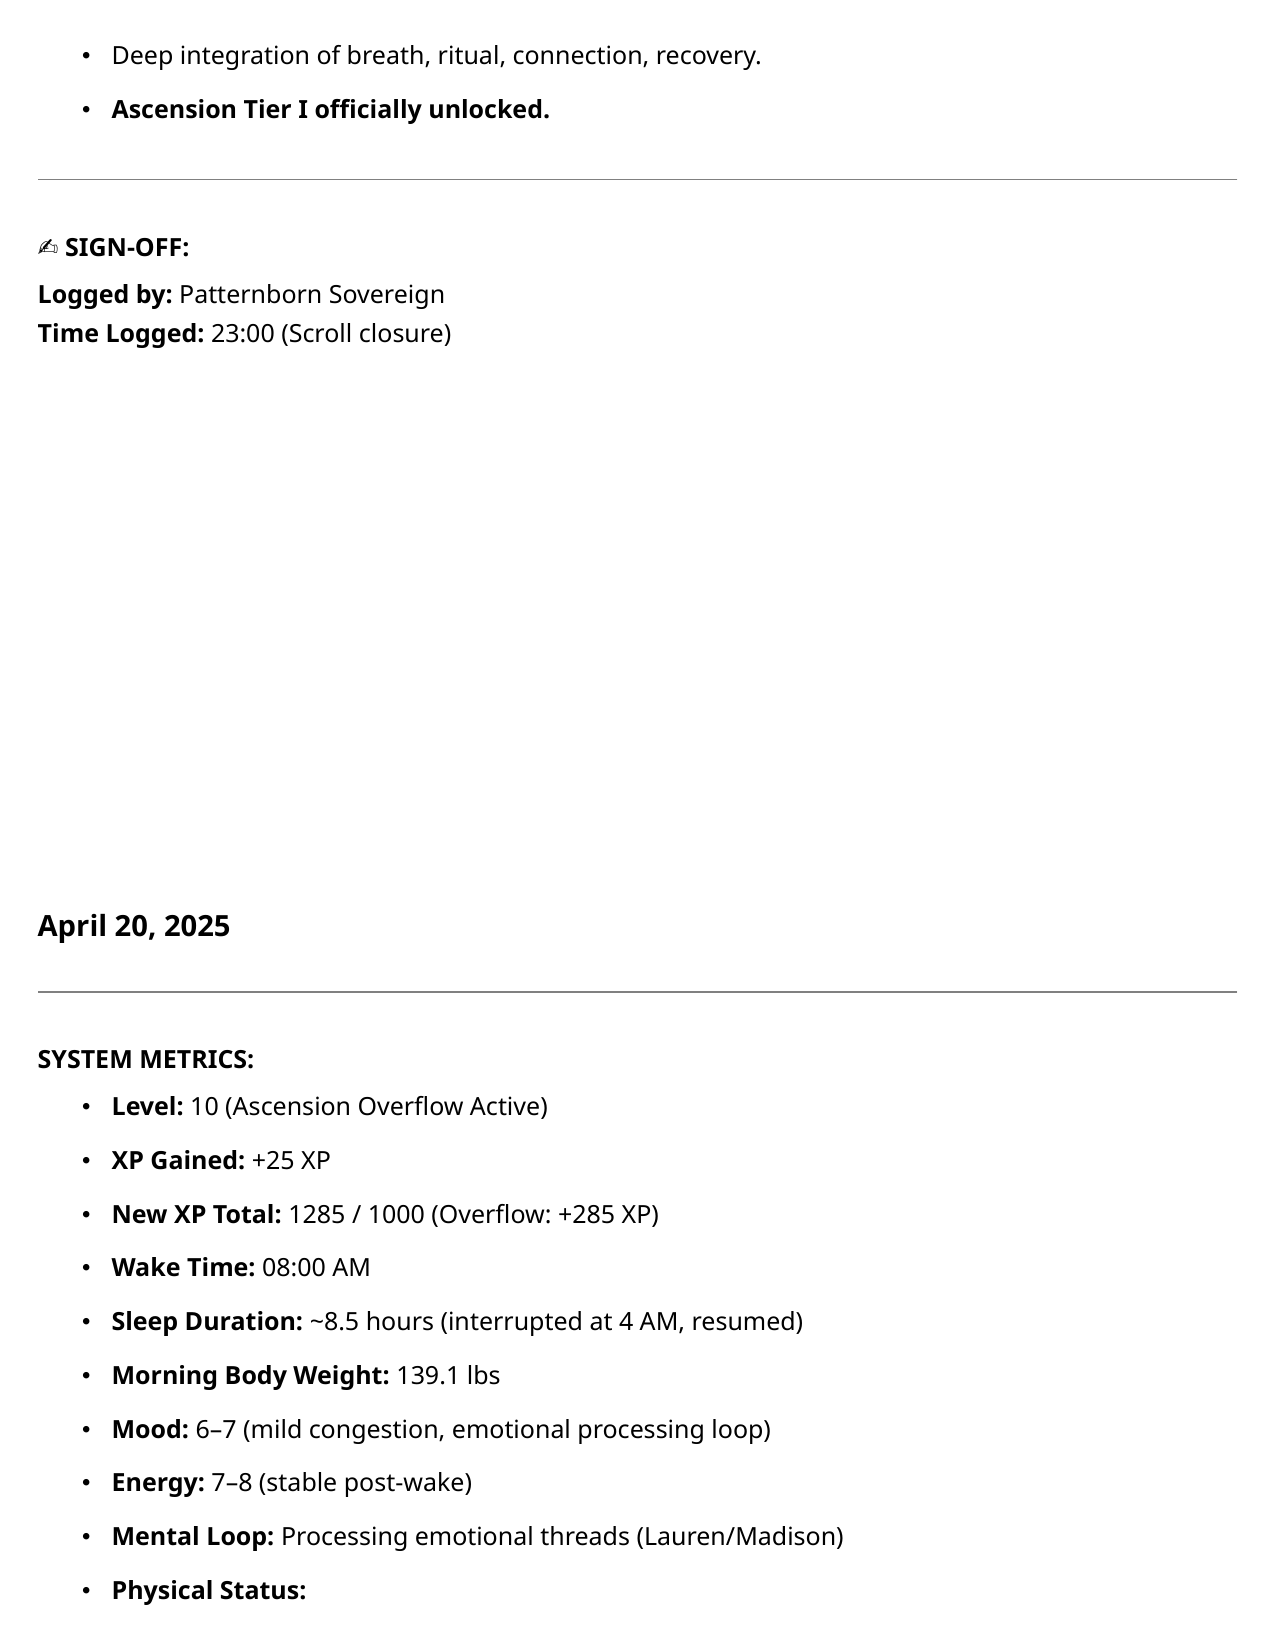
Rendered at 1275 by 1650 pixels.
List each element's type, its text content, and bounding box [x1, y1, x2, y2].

list Mental Loop: Processing emotional threads (Lauren/Madison) [82, 1519, 1237, 1553]
text Logged by: Patternborn Sovereign Time Logged: 23:00 (Scroll closure) [37, 276, 1237, 349]
list Morning Body Weight: 139.1 lbs [82, 1357, 1237, 1392]
list Wake Time: 08:00 AM [82, 1250, 1237, 1284]
subtitle April 20, 2025 [37, 905, 1237, 945]
list Ascension Tier I officially unlocked. [82, 91, 1237, 125]
list Sleep Duration: ~8.5 hours (interrupted at 4 AM, resumed) [82, 1304, 1237, 1338]
list Physical Status: [82, 1572, 1237, 1607]
list New XP Total: 1285 / 1000 (Overflow: +285 XP) [82, 1196, 1237, 1230]
list Mood: 6–7 (mild congestion, emotional processing loop) [82, 1411, 1237, 1445]
list Energy: 7–8 (stable post-wake) [82, 1465, 1237, 1499]
list XP Gained: +25 XP [82, 1142, 1237, 1177]
subtitle ✍️ SIGN-OFF: [37, 230, 1237, 264]
subtitle SYSTEM METRICS: [37, 1042, 1237, 1076]
list Level: 10 (Ascension Overflow Active) [82, 1089, 1237, 1123]
list Deep integration of breath, ritual, connection, recovery. [82, 37, 1237, 72]
